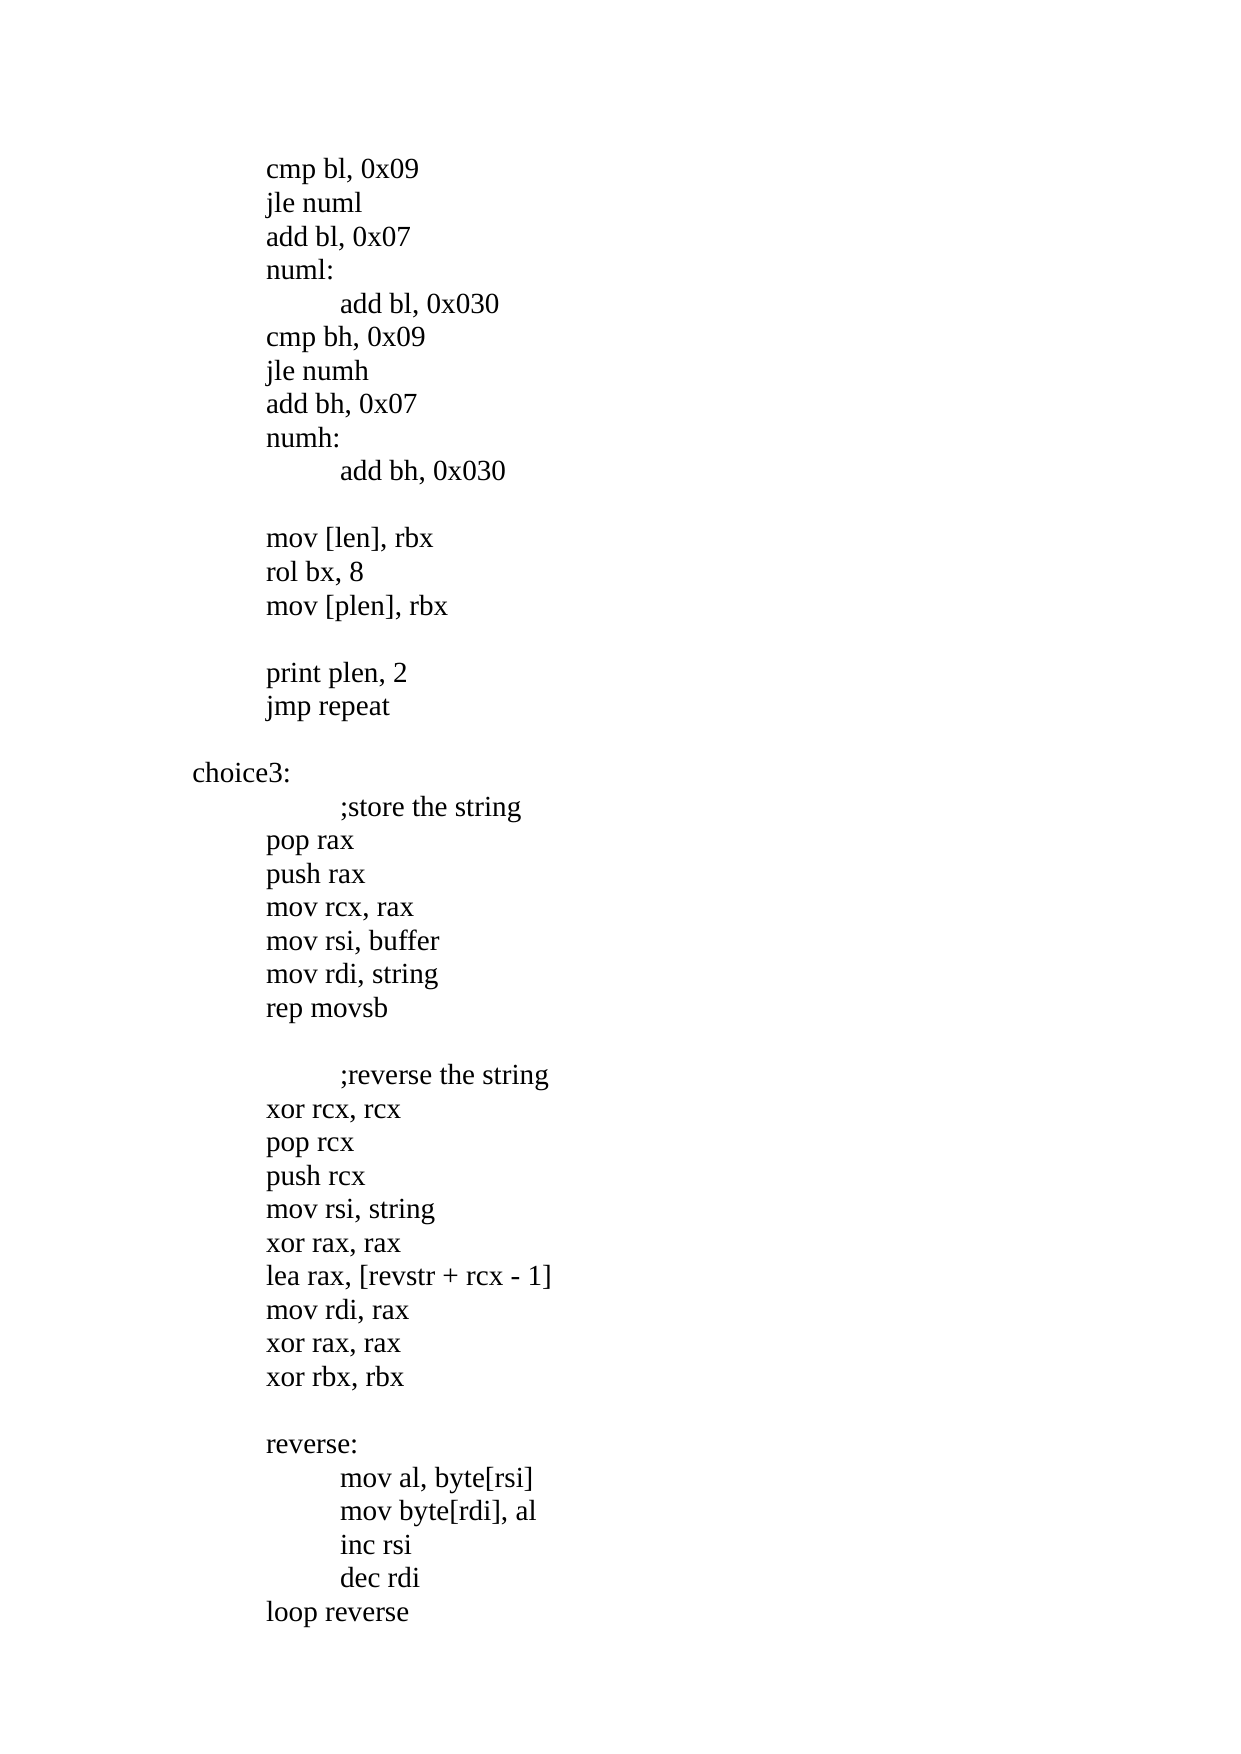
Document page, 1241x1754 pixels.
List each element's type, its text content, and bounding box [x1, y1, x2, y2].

text ;reverse the string [118, 1057, 1122, 1091]
text mov al, byte[rsi] [118, 1460, 1122, 1493]
text print plen, 2 [118, 655, 1122, 688]
text lea rax, [revstr + rcx - 1] [118, 1258, 1122, 1292]
text ;store the string [118, 789, 1122, 822]
text mov rdi, rax [118, 1292, 1122, 1326]
text mov rsi, buffer [118, 923, 1122, 957]
text xor rax, rax [118, 1326, 1122, 1359]
text mov [plen], rbx [118, 588, 1122, 621]
text add bl, 0x030 [118, 286, 1122, 319]
text xor rcx, rcx [118, 1091, 1122, 1124]
text numl: [118, 252, 1122, 286]
text push rcx [118, 1158, 1122, 1191]
text numh: [118, 420, 1122, 453]
text add bh, 0x07 [118, 386, 1122, 420]
text push rax [118, 856, 1122, 889]
text xor rbx, rbx [118, 1359, 1122, 1393]
text reverse: [118, 1426, 1122, 1460]
text jmp repeat [118, 688, 1122, 722]
text pop rax [118, 822, 1122, 856]
text loop reverse [118, 1594, 1122, 1627]
text mov [len], rbx [118, 521, 1122, 554]
text mov rdi, string [118, 957, 1122, 990]
text rol bx, 8 [118, 554, 1122, 588]
text pop rcx [118, 1124, 1122, 1158]
text jle numh [118, 353, 1122, 386]
text choice3: [118, 755, 1122, 789]
text rep movsb [118, 990, 1122, 1024]
text add bl, 0x07 [118, 219, 1122, 252]
text add bh, 0x030 [118, 453, 1122, 487]
text inc rsi [118, 1527, 1122, 1560]
text cmp bh, 0x09 [118, 319, 1122, 353]
text xor rax, rax [118, 1225, 1122, 1258]
text mov byte[rdi], al [118, 1493, 1122, 1527]
text dec rdi [118, 1560, 1122, 1594]
text jle numl [118, 185, 1122, 219]
text mov rsi, string [118, 1191, 1122, 1225]
text mov rcx, rax [118, 889, 1122, 923]
text cmp bl, 0x09 [118, 152, 1122, 185]
